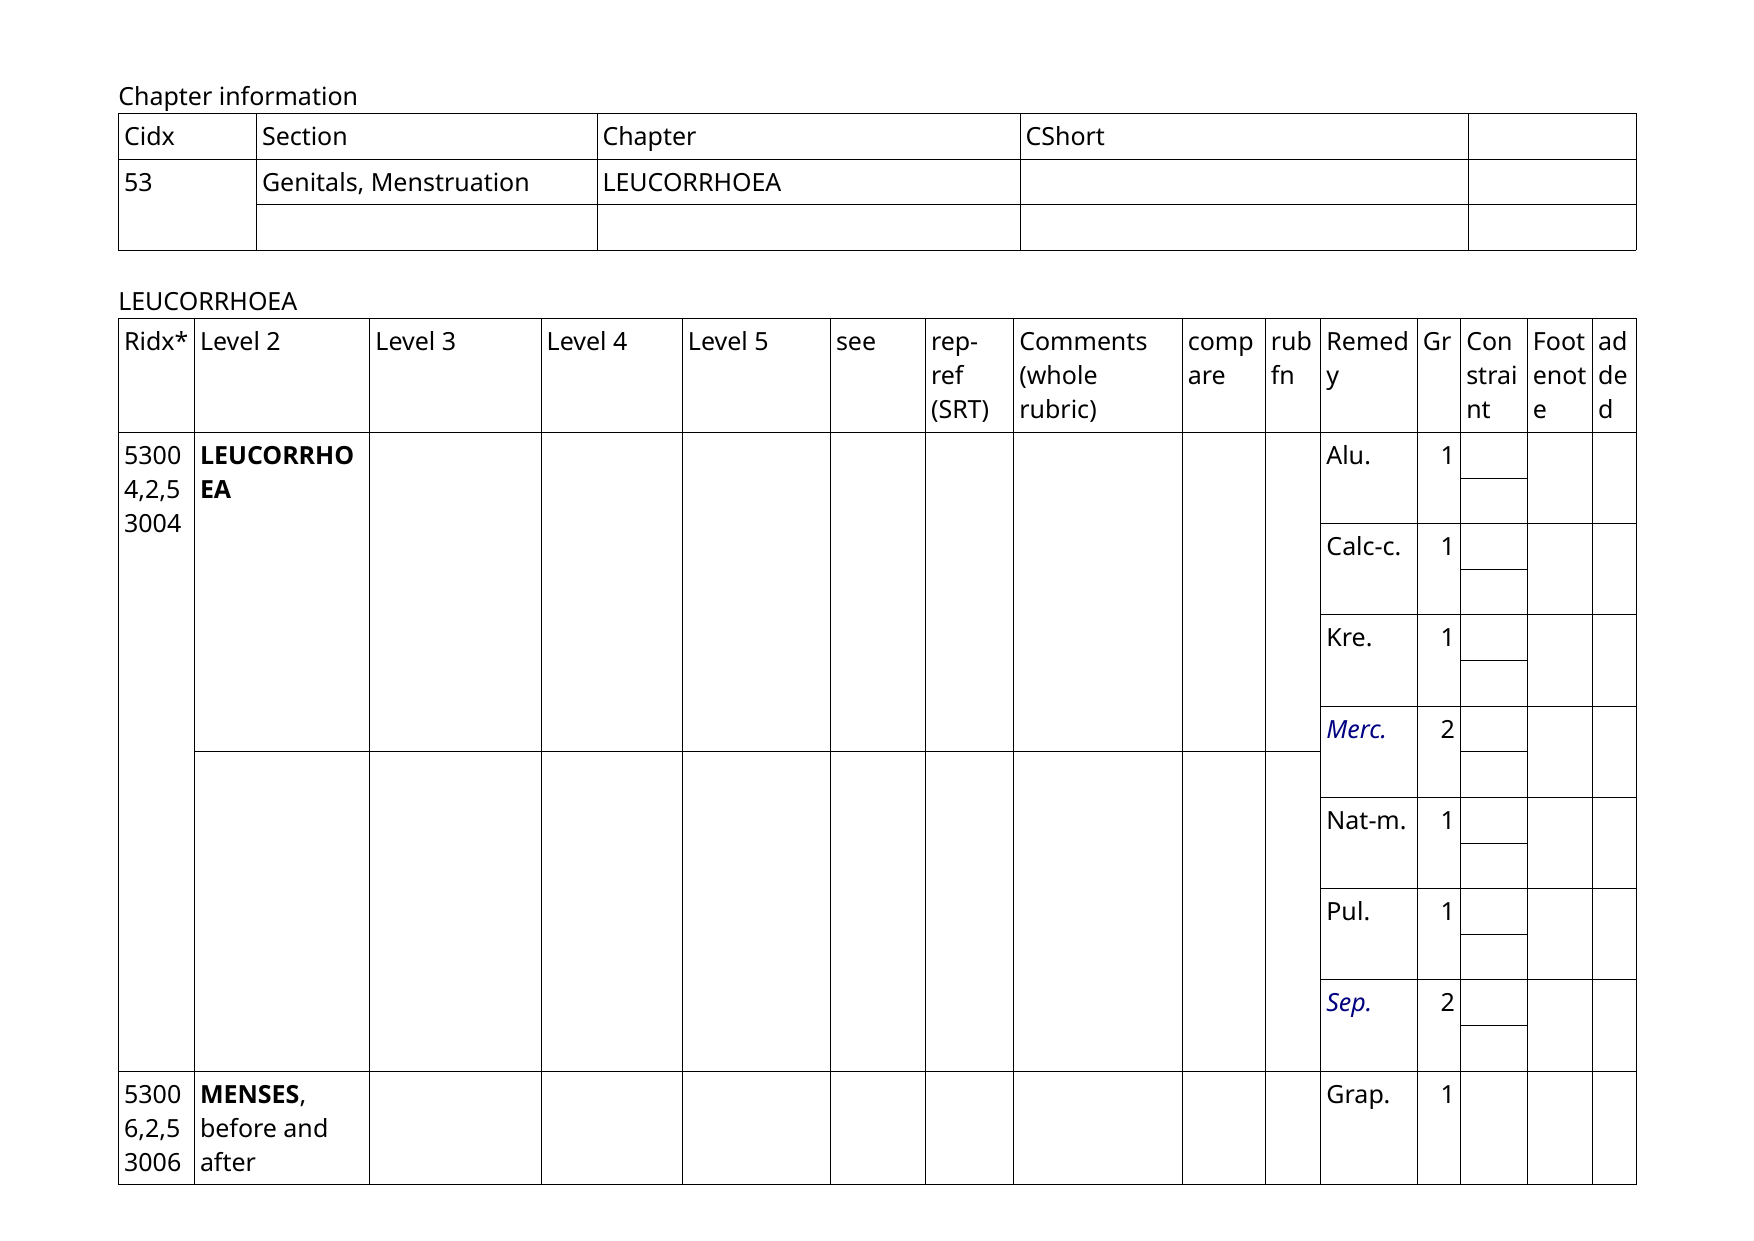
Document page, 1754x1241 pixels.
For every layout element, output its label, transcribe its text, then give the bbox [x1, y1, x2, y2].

table_header added [1593, 319, 1636, 432]
table_cell [1021, 160, 1468, 204]
table_cell [1469, 160, 1636, 204]
table_cell [542, 433, 682, 751]
table_cell [1528, 1072, 1592, 1184]
table_cell [1593, 524, 1636, 614]
table_header Level 2 [195, 319, 369, 432]
table_cell [1461, 524, 1527, 569]
table_cell [598, 205, 1020, 250]
table_cell Merc. [1321, 707, 1417, 797]
table_header Constraint [1461, 319, 1527, 432]
table_header [1469, 114, 1636, 158]
table_header Level 3 [370, 319, 541, 432]
table_header Section [257, 114, 597, 158]
table_cell LEUCORRHOEA [598, 160, 1020, 204]
table_cell [1593, 433, 1636, 523]
table_cell [370, 433, 541, 751]
table_cell [926, 1072, 1013, 1184]
table_cell 1 [1418, 798, 1460, 888]
table_cell [1593, 889, 1636, 979]
table_cell Grap. [1321, 1072, 1417, 1184]
table_cell [1014, 752, 1182, 1071]
table_cell Kre. [1321, 615, 1417, 706]
table_header compare [1183, 319, 1265, 432]
table_cell [370, 752, 541, 1071]
table_cell [1014, 1072, 1182, 1184]
table_cell [1266, 752, 1320, 1071]
table_cell [831, 752, 925, 1071]
table_cell [1461, 980, 1527, 1025]
table_cell [1469, 205, 1636, 250]
table_header Remedy [1321, 319, 1417, 432]
table_cell Sep. [1321, 980, 1417, 1071]
table_cell 1 [1418, 615, 1460, 706]
table_cell [1528, 433, 1592, 523]
table_cell LeucorrhOea [195, 433, 369, 751]
table_cell Genitals, Menstruation [257, 160, 597, 204]
table_cell [195, 752, 369, 1071]
table_cell [831, 433, 925, 751]
table_cell 1 [1418, 524, 1460, 614]
table_header Cidx [119, 114, 256, 158]
table_cell [1183, 433, 1265, 751]
table_cell [683, 1072, 830, 1184]
table_cell [1461, 1026, 1527, 1071]
table_cell [1461, 752, 1527, 797]
table_cell Alu. [1321, 433, 1417, 523]
table_cell 1 [1418, 433, 1460, 523]
table_cell [1528, 615, 1592, 706]
table_cell [1183, 1072, 1265, 1184]
table_cell [1266, 433, 1320, 751]
table_cell [1593, 615, 1636, 706]
table_cell [1593, 798, 1636, 888]
table_cell [1461, 615, 1527, 660]
table_cell [683, 752, 830, 1071]
table_cell 53 [119, 160, 256, 250]
table_cell [1461, 1072, 1527, 1184]
table_cell [1593, 1072, 1636, 1184]
table_cell 2 [1418, 980, 1460, 1071]
table_cell [1528, 889, 1592, 979]
table_header Level 5 [683, 319, 830, 432]
table_cell [831, 1072, 925, 1184]
table_cell [1183, 752, 1265, 1071]
table_cell [1528, 798, 1592, 888]
table_cell 2 [1418, 707, 1460, 797]
table_cell 1 [1418, 1072, 1460, 1184]
table_cell [542, 1072, 682, 1184]
table_cell 53006,2,53006 [119, 1072, 194, 1184]
table_cell [1461, 935, 1527, 979]
table_cell [257, 205, 597, 250]
table_cell [1528, 524, 1592, 614]
table_cell menses, before and after [195, 1072, 369, 1184]
text Chapter information [118, 79, 1636, 113]
table_cell [1266, 1072, 1320, 1184]
table_cell 53004,2,53004 [119, 433, 194, 1071]
table_header Ridx* [119, 319, 194, 432]
table_cell [926, 433, 1013, 751]
table_cell [1461, 570, 1527, 614]
table_cell Pul. [1321, 889, 1417, 979]
table_header CShort [1021, 114, 1468, 158]
table_header rep-ref (SRT) [926, 319, 1013, 432]
table_cell Calc-c. [1321, 524, 1417, 614]
table_cell [1461, 707, 1527, 751]
table_cell [1461, 889, 1527, 934]
table_cell [683, 433, 830, 751]
table_cell [1021, 205, 1468, 250]
table_cell [542, 752, 682, 1071]
table_cell [1461, 479, 1527, 523]
table_cell [370, 1072, 541, 1184]
table_cell [1461, 661, 1527, 706]
table_cell [1528, 980, 1592, 1071]
table_cell [1593, 707, 1636, 797]
table_header rub fn [1266, 319, 1320, 432]
table_header Footenote [1528, 319, 1592, 432]
table_cell Nat-m. [1321, 798, 1417, 888]
table_cell [926, 752, 1013, 1071]
table_cell [1528, 707, 1592, 797]
table_header Level 4 [542, 319, 682, 432]
table_cell [1461, 798, 1527, 842]
table_cell [1461, 433, 1527, 477]
table_cell [1014, 433, 1182, 751]
text LEUCORRHOEA [118, 284, 1636, 318]
table_cell [1461, 844, 1527, 888]
table_header Comments (whole rubric) [1014, 319, 1182, 432]
table_cell 1 [1418, 889, 1460, 979]
table_header see [831, 319, 925, 432]
table_header Chapter [598, 114, 1020, 158]
table_cell [1593, 980, 1636, 1071]
table_header Gr [1418, 319, 1460, 432]
